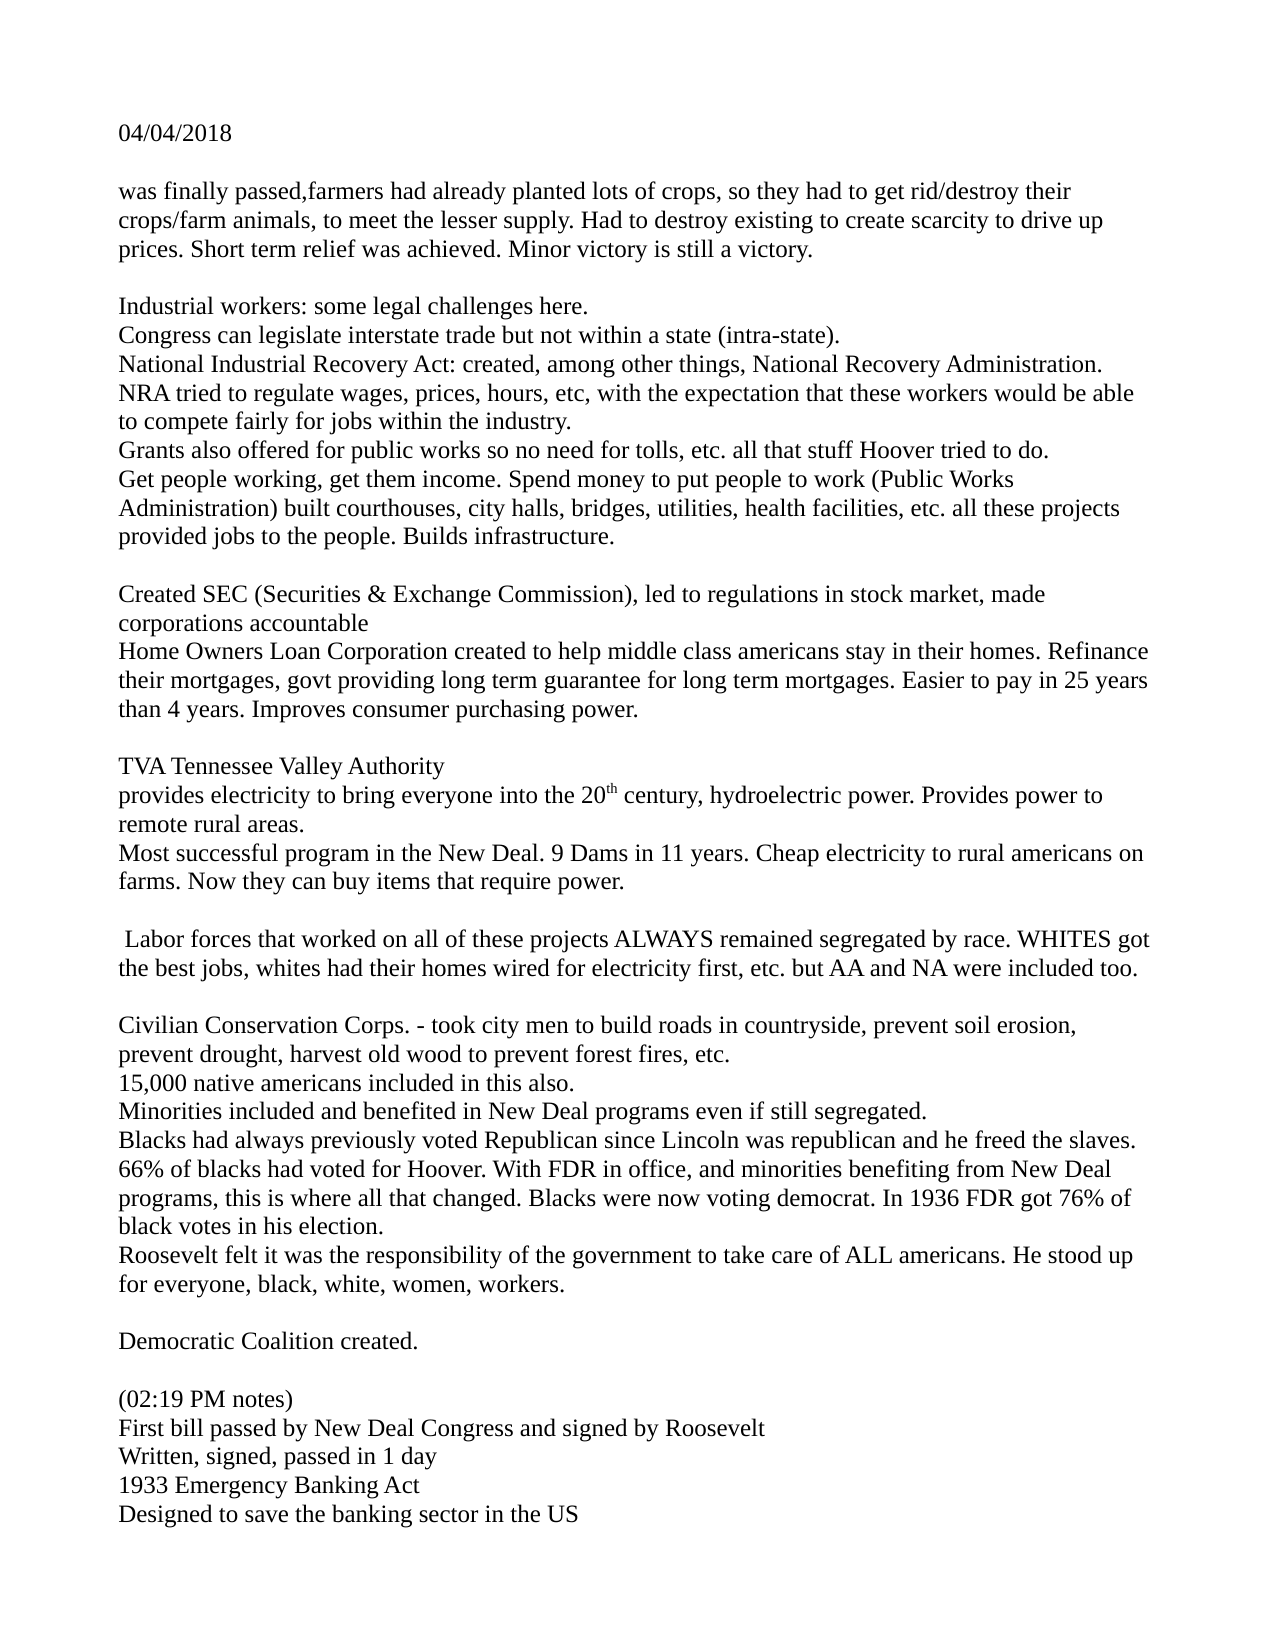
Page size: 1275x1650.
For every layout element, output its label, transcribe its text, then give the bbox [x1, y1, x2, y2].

text NRA tried to regulate wages, prices, hours, etc, with the expectation that these workers would be able to compete fairly for jobs within the industry. [118, 378, 1157, 435]
text was finally passed,farmers had already planted lots of crops, so they had to get rid/destroy their crops/farm animals, to meet the lesser supply. Had to destroy existing to create scarcity to drive up prices. Short term relief was achieved. Minor victory is still a victory. [118, 176, 1157, 263]
text Industrial workers: some legal challenges here. [118, 291, 1157, 320]
text Created SEC (Securities & Exchange Commission), led to regulations in stock market, made corporations accountable [118, 579, 1157, 636]
text 1933 Emergency Banking Act [118, 1470, 1157, 1499]
text Grants also offered for public works so no need for tolls, etc. all that stuff Hoover tried to do. [118, 435, 1157, 464]
text TVA Tennessee Valley Authority [118, 751, 1157, 780]
text First bill passed by New Deal Congress and signed by Roosevelt [118, 1413, 1157, 1441]
text Congress can legislate interstate trade but not within a state (intra-state). [118, 320, 1157, 349]
text Home Owners Loan Corporation created to help middle class americans stay in their homes. Refinance their mortgages, govt providing long term guarantee for long term mortgages. Easier to pay in 25 years than 4 years. Improves consumer purchasing power. [118, 636, 1157, 723]
text Minorities included and benefited in New Deal programs even if still segregated. [118, 1096, 1157, 1125]
text provides electricity to bring everyone into the 20th century, hydroelectric power. Provides power to remote rural areas. [118, 780, 1157, 838]
text Civilian Conservation Corps. - took city men to build roads in countryside, prevent soil erosion, prevent drought, harvest old wood to prevent forest fires, etc. [118, 1010, 1157, 1068]
text Written, signed, passed in 1 day [118, 1441, 1157, 1470]
text National Industrial Recovery Act: created, among other things, National Recovery Administration. [118, 349, 1157, 378]
text 15,000 native americans included in this also. [118, 1068, 1157, 1096]
text Blacks had always previously voted Republican since Lincoln was republican and he freed the slaves. 66% of blacks had voted for Hoover. With FDR in office, and minorities benefiting from New Deal programs, this is where all that changed. Blacks were now voting democrat. In 1936 FDR got 76% of black votes in his election. [118, 1125, 1157, 1240]
text Labor forces that worked on all of these projects ALWAYS remained segregated by race. WHITES got the best jobs, whites had their homes wired for electricity first, etc. but AA and NA were included too. [118, 924, 1157, 981]
text Get people working, get them income. Spend money to put people to work (Public Works Administration) built courthouses, city halls, bridges, utilities, health facilities, etc. all these projects provided jobs to the people. Builds infrastructure. [118, 464, 1157, 550]
text Democratic Coalition created. [118, 1326, 1157, 1355]
text Roosevelt felt it was the responsibility of the government to take care of ALL americans. He stood up for everyone, black, white, women, workers. [118, 1240, 1157, 1298]
text Designed to save the banking sector in the US [118, 1499, 1157, 1528]
text Most successful program in the New Deal. 9 Dams in 11 years. Cheap electricity to rural americans on farms. Now they can buy items that require power. [118, 838, 1157, 895]
text (02:19 PM notes) [118, 1384, 1157, 1413]
